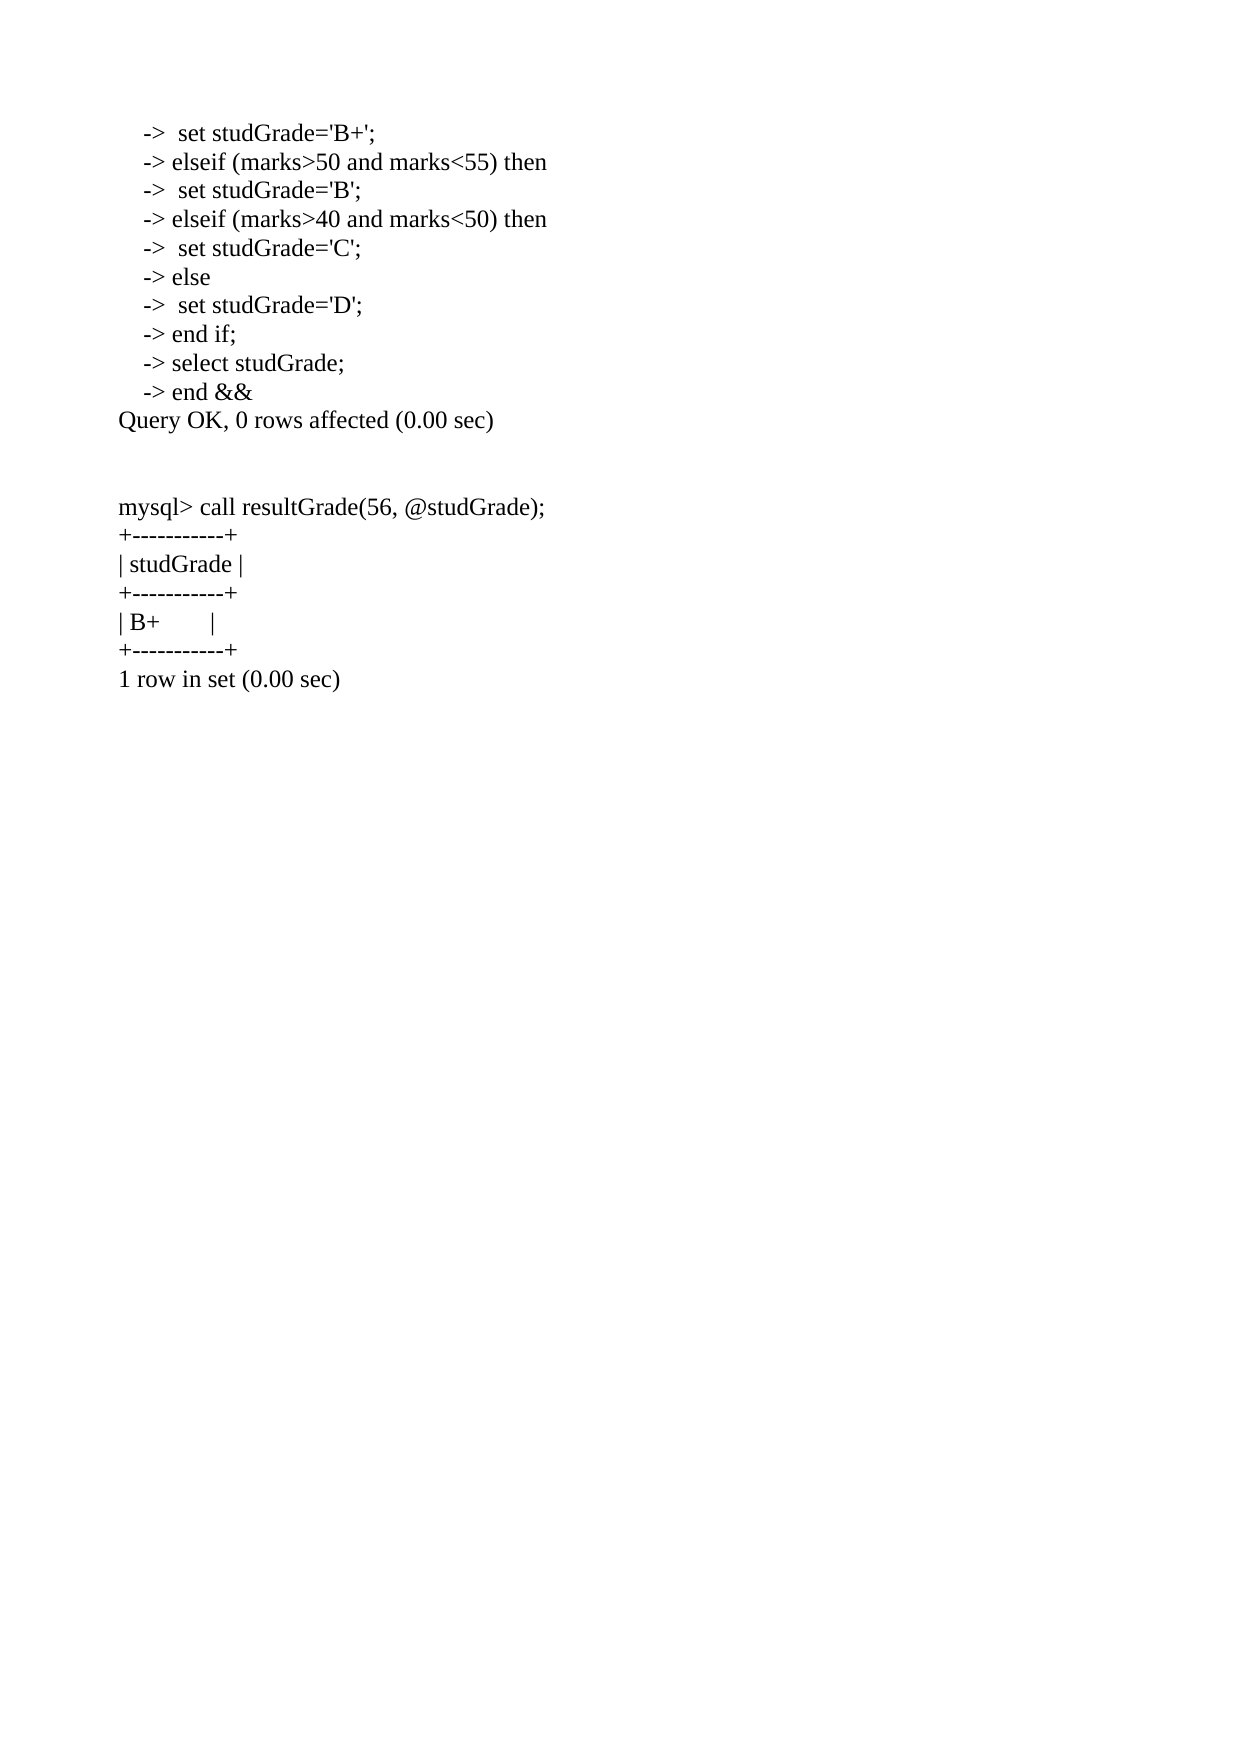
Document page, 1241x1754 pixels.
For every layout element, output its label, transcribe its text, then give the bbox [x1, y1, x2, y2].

text | studGrade | [118, 549, 1122, 578]
text +-----------+ [118, 636, 1122, 664]
text mysql> call resultGrade(56, @studGrade); [118, 492, 1122, 521]
text -> set studGrade='B'; [118, 176, 1122, 204]
text -> select studGrade; [118, 348, 1122, 377]
text | B+ | [118, 607, 1122, 636]
text Query OK, 0 rows affected (0.00 sec) [118, 406, 1122, 434]
text +-----------+ [118, 578, 1122, 607]
text -> end if; [118, 319, 1122, 348]
text -> elseif (marks>40 and marks<50) then [118, 204, 1122, 233]
text -> end && [118, 377, 1122, 406]
text 1 row in set (0.00 sec) [118, 664, 1122, 693]
text +-----------+ [118, 521, 1122, 549]
text -> set studGrade='C'; [118, 233, 1122, 262]
text -> set studGrade='B+'; [118, 118, 1122, 147]
text -> set studGrade='D'; [118, 291, 1122, 319]
text -> elseif (marks>50 and marks<55) then [118, 147, 1122, 176]
text -> else [118, 262, 1122, 291]
